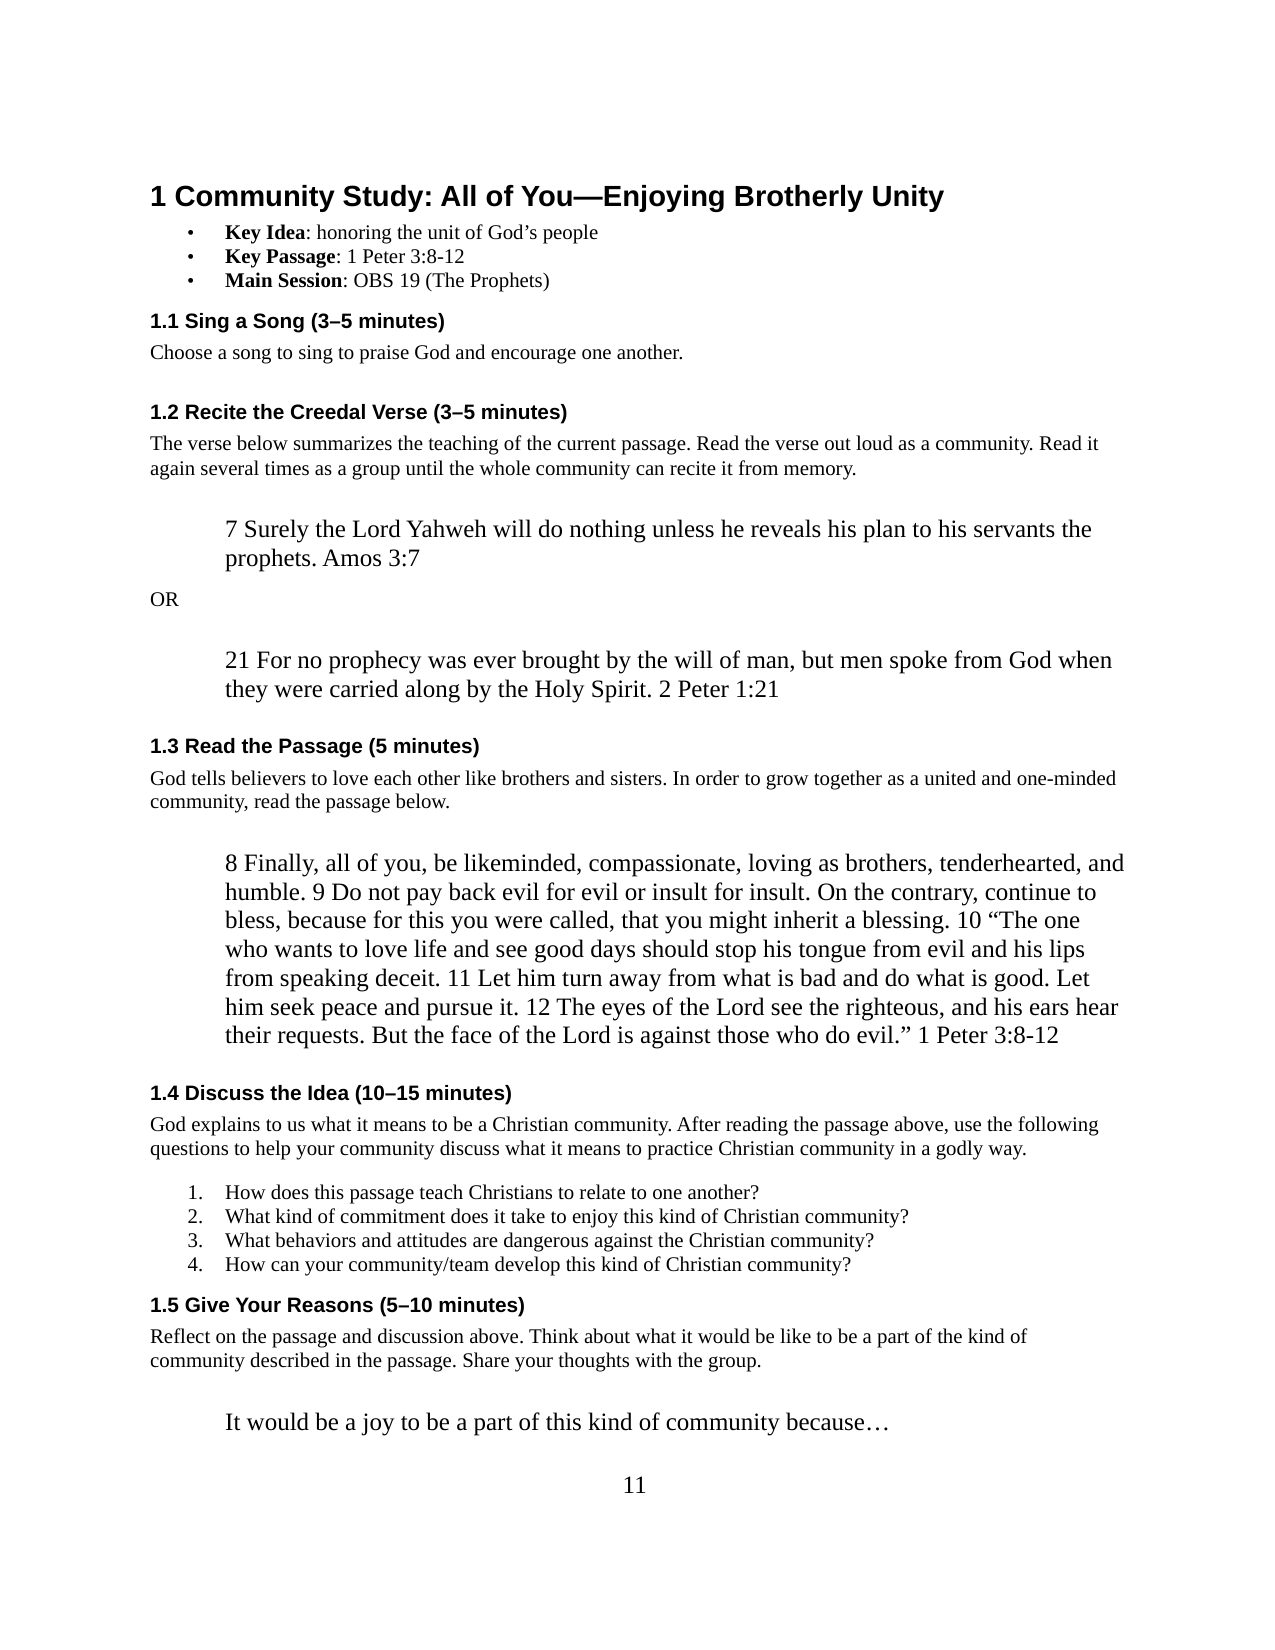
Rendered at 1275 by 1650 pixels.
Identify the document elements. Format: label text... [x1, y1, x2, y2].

list Key Idea: honoring the unit of God’s people [187, 220, 1125, 244]
text God explains to us what it means to be a Christian community. After reading the passage above, use the following questions to help your community discuss what it means to practice Christian community in a godly way. [150, 1112, 1125, 1160]
text It would be a joy to be a part of this kind of community because… [225, 1407, 1125, 1435]
text Choose a song to sing to praise God and encourage one another. [150, 340, 1125, 364]
text 8 Finally, all of you, be likeminded, compassionate, loving as brothers, tenderhearted, and humble. 9 Do not pay back evil for evil or insult for insult. On the contrary, continue to bless, because for this you were called, that you might inherit a blessing. 10 “The one who wants to love life and see good days should stop his tongue from evil and his lips from speaking deceit. 11 Let him turn away from what is bad and do what is good. Let him seek peace and pursue it. 12 The eyes of the Lord see the righteous, and his ears hear their requests. But the face of the Lord is against those who do evil.” 1 Peter 3:8-12 [225, 848, 1125, 1049]
text God tells believers to love each other like brothers and sisters. In order to grow together as a united and one-minded community, read the passage below. [150, 765, 1125, 813]
subtitle 1.2 Recite the Creedal Verse (3–5 minutes) [150, 400, 1125, 424]
list Key Passage: 1 Peter 3:8-12 [187, 244, 1125, 268]
text Reflect on the passage and discussion above. Think about what it would be like to be a part of the kind of community described in the passage. Share your thoughts with the group. [150, 1324, 1125, 1372]
text OR [150, 586, 1125, 611]
list How can your community/team develop this kind of Christian community? [187, 1252, 1125, 1276]
list What kind of commitment does it take to enjoy this kind of Christian community? [187, 1204, 1125, 1228]
list Main Session: OBS 19 (The Prophets) [187, 268, 1125, 292]
subtitle 1.4 Discuss the Idea (10–15 minutes) [150, 1081, 1125, 1105]
subtitle 1.5 Give Your Reasons (5–10 minutes) [150, 1292, 1125, 1316]
subtitle 1 Community Study: All of You—Enjoying Brotherly Unity [150, 179, 1125, 212]
list How does this passage teach Christians to relate to one another? [187, 1180, 1125, 1204]
text 21 For no prophecy was ever brought by the will of man, but men spoke from God when they were carried along by the Holy Spirit. 2 Peter 1:21 [225, 645, 1125, 702]
list What behaviors and attitudes are dangerous against the Christian community? [187, 1228, 1125, 1252]
text 7 Surely the Lord Yahweh will do nothing unless he reveals his plan to his servants the prophets. Amos 3:7 [225, 514, 1125, 571]
subtitle 1.1 Sing a Song (3–5 minutes) [150, 308, 1125, 332]
subtitle 1.3 Read the Passage (5 minutes) [150, 734, 1125, 758]
text The verse below summarizes the teaching of the current passage. Read the verse out loud as a community. Read it again several times as a group until the whole community can recite it from memory. [150, 431, 1125, 479]
